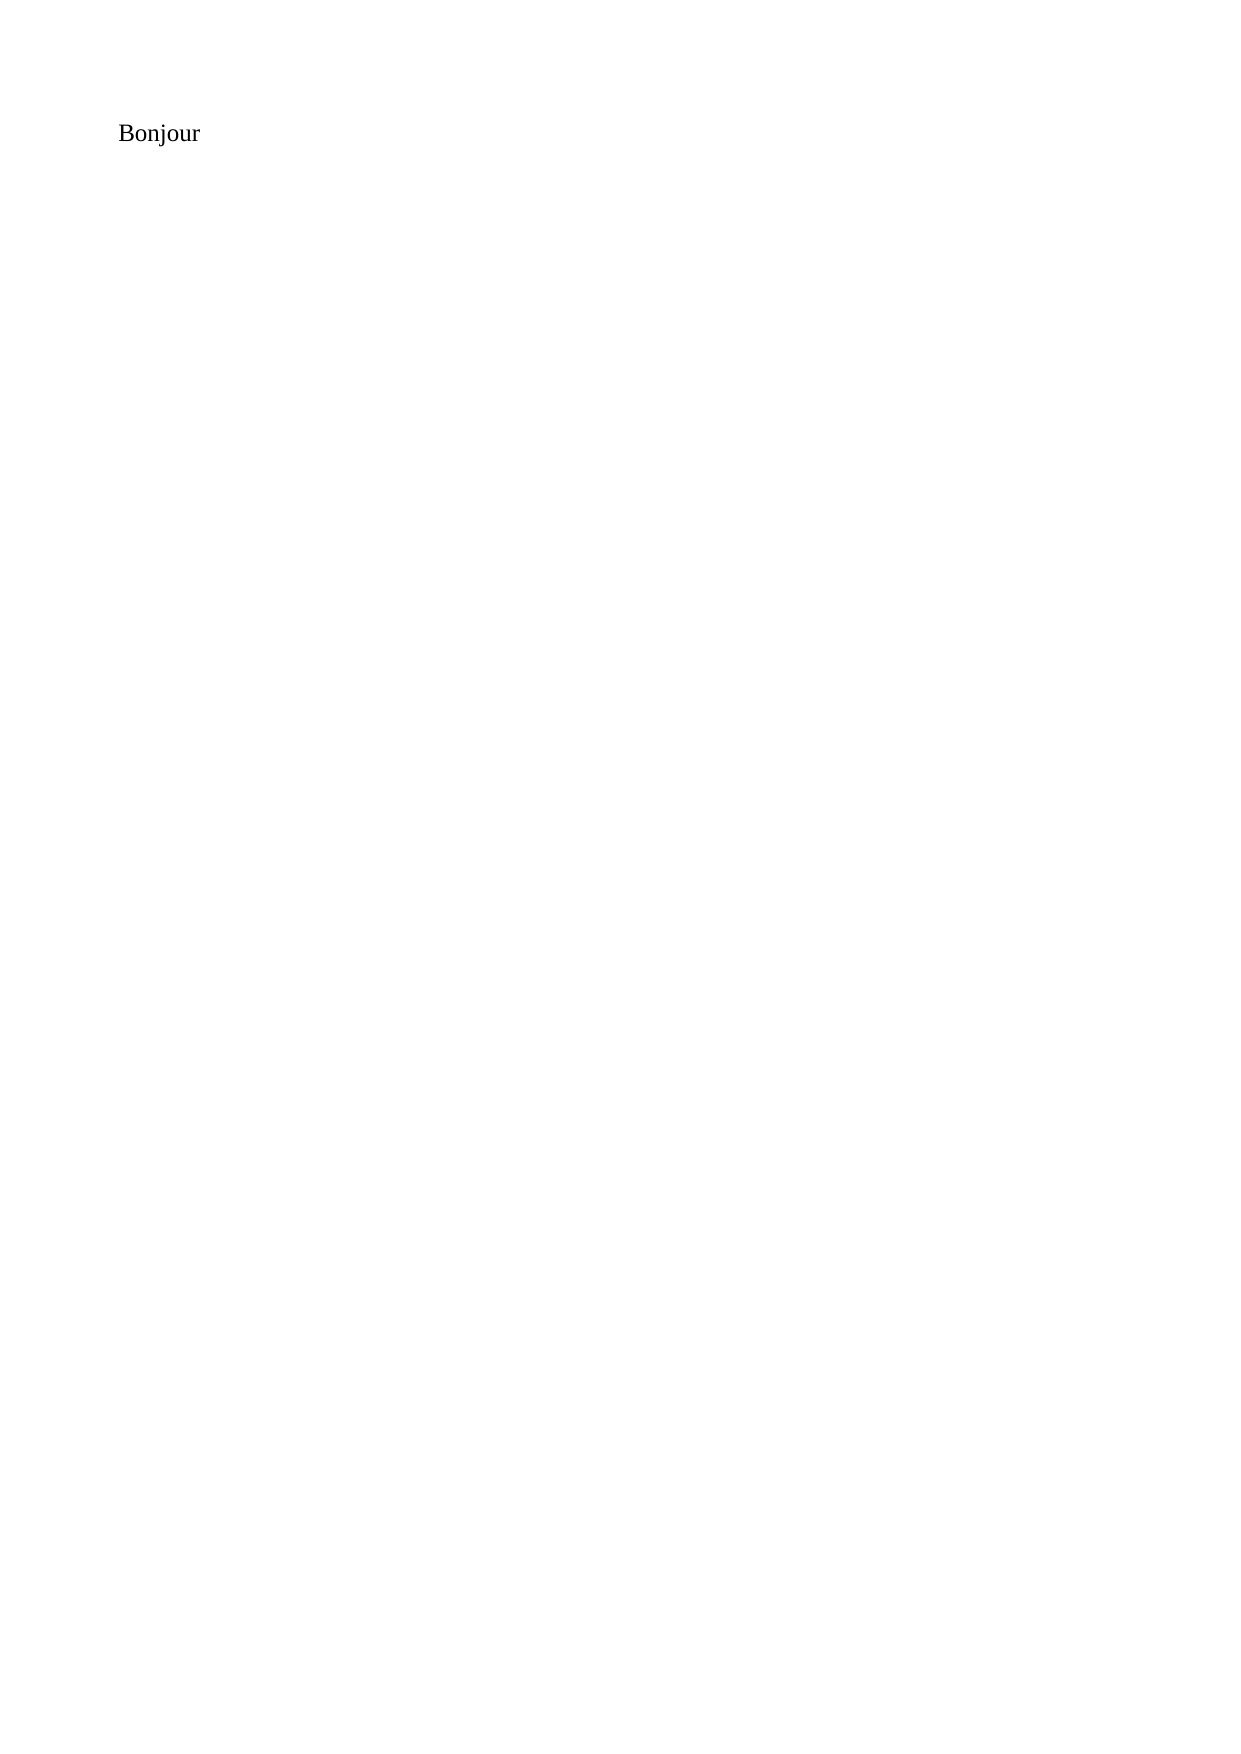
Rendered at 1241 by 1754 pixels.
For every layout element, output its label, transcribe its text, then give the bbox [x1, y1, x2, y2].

text Bonjour [118, 118, 1122, 147]
